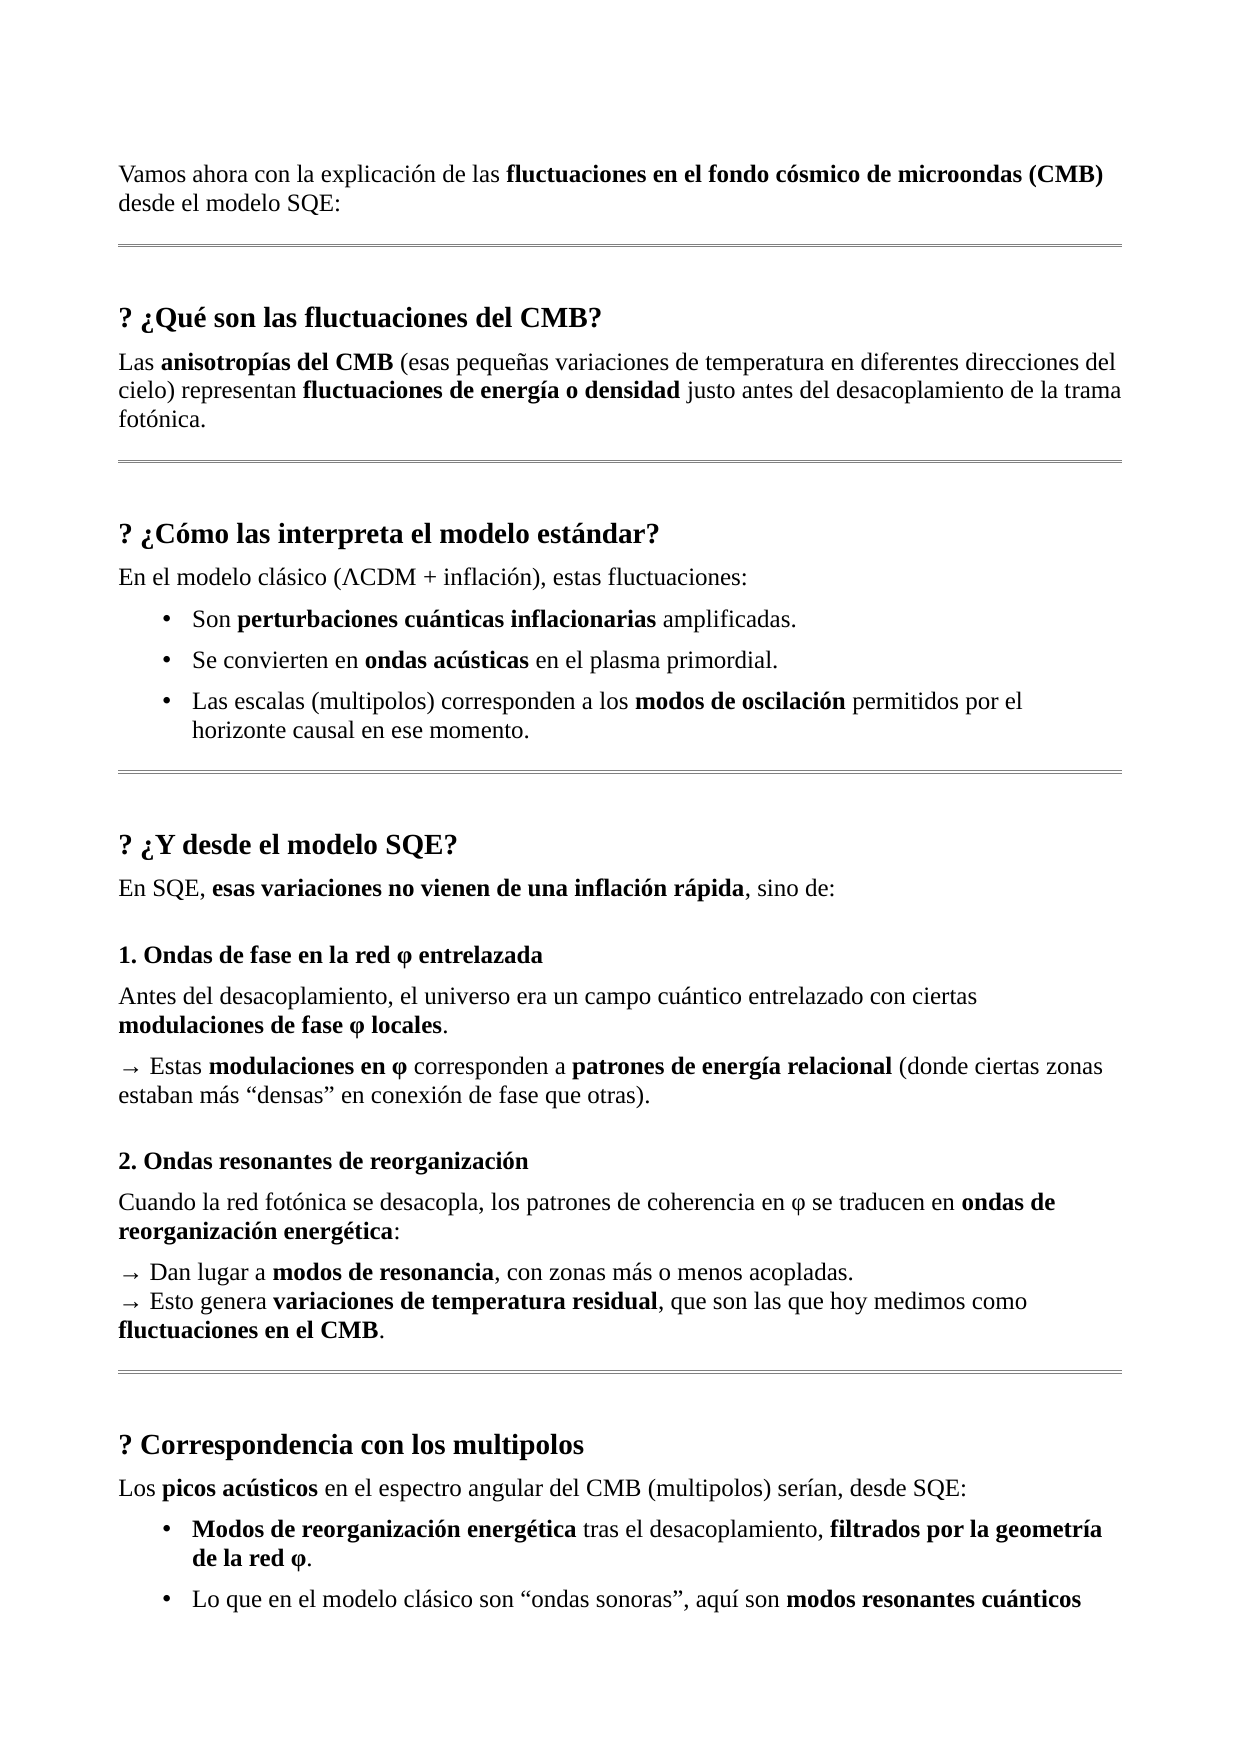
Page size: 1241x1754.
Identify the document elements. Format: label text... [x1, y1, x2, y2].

subtitle 2. Ondas resonantes de reorganización [118, 1146, 1122, 1175]
text En SQE, esas variaciones no vienen de una inflación rápida, sino de: [118, 873, 1122, 902]
text → Dan lugar a modos de resonancia, con zonas más o menos acopladas. → Esto genera variaciones de temperatura residual, que son las que hoy medimos como fluctuaciones en el CMB. [118, 1257, 1122, 1343]
text Las anisotropías del CMB (esas pequeñas variaciones de temperatura en diferentes direcciones del cielo) representan fluctuaciones de energía o densidad justo antes del desacoplamiento de la trama fotónica. [118, 347, 1122, 433]
list Son perturbaciones cuánticas inflacionarias amplificadas. [162, 604, 1122, 632]
subtitle ? ¿Cómo las interpreta el modelo estándar? [118, 516, 1122, 550]
subtitle ? ¿Qué son las fluctuaciones del CMB? [118, 301, 1122, 334]
list Se convierten en ondas acústicas en el plasma primordial. [162, 645, 1122, 674]
subtitle ? Correspondencia con los multipolos [118, 1427, 1122, 1461]
text En el modelo clásico (ΛCDM + inflación), estas fluctuaciones: [118, 562, 1122, 591]
subtitle ? ¿Y desde el modelo SQE? [118, 827, 1122, 861]
text Vamos ahora con la explicación de las fluctuaciones en el fondo cósmico de microondas (CMB) desde el modelo SQE: [118, 159, 1122, 217]
subtitle 1. Ondas de fase en la red φ entrelazada [118, 940, 1122, 968]
text Cuando la red fotónica se desacopla, los patrones de coherencia en φ se traducen en ondas de reorganización energética: [118, 1187, 1122, 1245]
list Las escalas (multipolos) corresponden a los modos de oscilación permitidos por el horizonte causal en ese momento. [162, 686, 1122, 744]
list Modos de reorganización energética tras el desacoplamiento, filtrados por la geometría de la red φ. [162, 1514, 1122, 1572]
text Antes del desacoplamiento, el universo era un campo cuántico entrelazado con ciertas modulaciones de fase φ locales. [118, 981, 1122, 1038]
text Los picos acústicos en el espectro angular del CMB (multipolos) serían, desde SQE: [118, 1473, 1122, 1502]
list Lo que en el modelo clásico son “ondas sonoras”, aquí son modos resonantes cuánticos [162, 1584, 1122, 1613]
text → Estas modulaciones en φ corresponden a patrones de energía relacional (donde ciertas zonas estaban más “densas” en conexión de fase que otras). [118, 1051, 1122, 1108]
